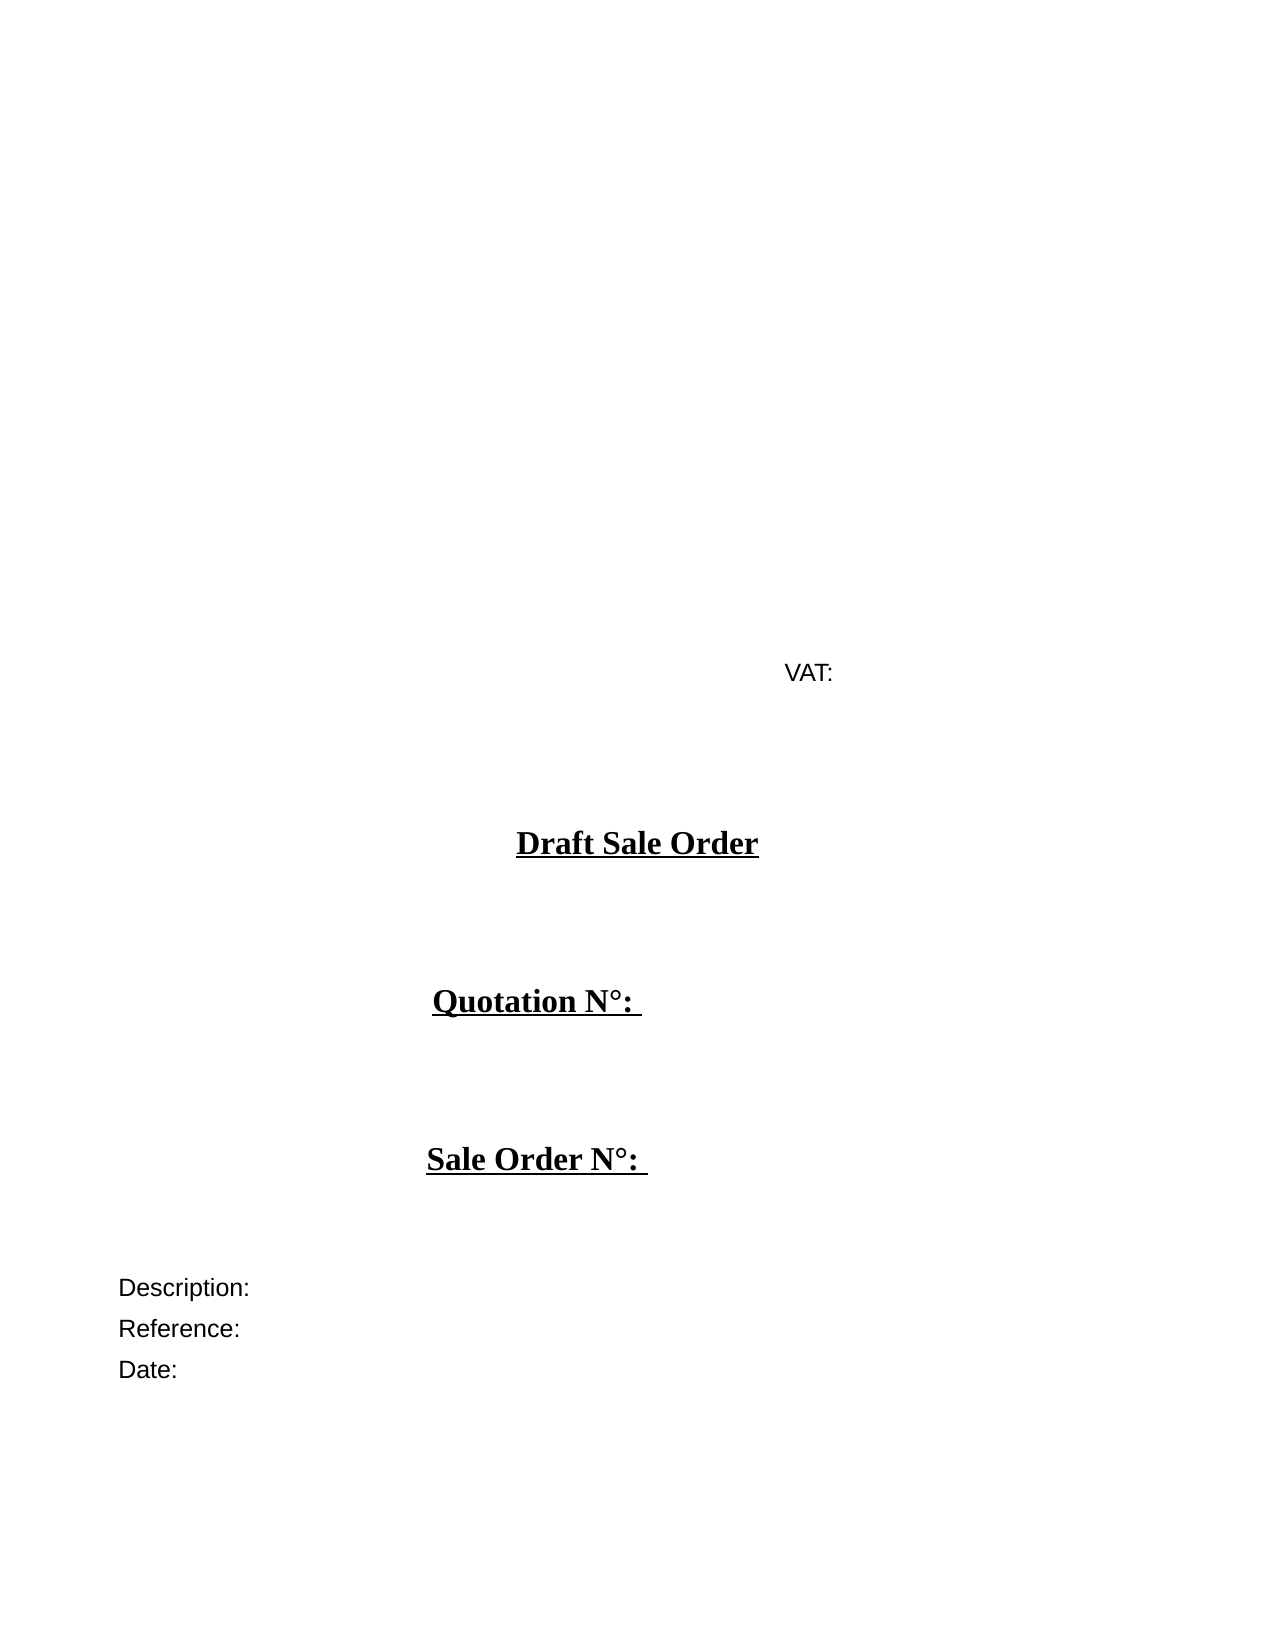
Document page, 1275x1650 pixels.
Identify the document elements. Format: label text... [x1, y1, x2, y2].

text Description: <sale.description or ''> [118, 1273, 1157, 1302]
text Reference: <sale.reference or ''> [118, 1314, 1157, 1343]
subtitle Draft Sale Order [118, 823, 1157, 861]
text <otherwise test=""> [118, 1073, 1157, 1102]
text <when test="sale.state == 'quotation'"> [118, 915, 1157, 944]
text <choose test=""> [118, 715, 1157, 744]
text VAT: <sale.party.vat_code> [784, 658, 1157, 687]
text </for> [784, 572, 1157, 600]
text Date: <format_date(sale.sale_date, sale.party.lang) if sale.sale_date else ''> [118, 1355, 1157, 1384]
text </otherwise> [118, 1190, 1157, 1219]
text </if> [784, 600, 1157, 629]
text </choose> [118, 1232, 1157, 1260]
text </when> [118, 874, 1157, 902]
subtitle Quotation N°: <sale.number> [118, 981, 1157, 1019]
text <set_lang(sale.party.lang and sale.party.lang.code or 'en_US')><sale.set_lang(sale.party.lang and sale.party.lang.code or 'en_US')><sale.party.full_name> [784, 284, 1157, 428]
text </if> [784, 687, 1157, 715]
text </when> [118, 1032, 1157, 1061]
text <if test="sale.invoice_address"> [784, 428, 1157, 457]
text <when test="sale.state == 'draft'"> [118, 757, 1157, 785]
subtitle Sale Order N°: <sale.number> [118, 1139, 1157, 1178]
text <for each="line in sale.invoice_address.full_address.split('\n')"> [784, 457, 1157, 543]
text <if test="sale.party.vat_code"> [784, 629, 1157, 658]
text <line> [784, 543, 1157, 572]
